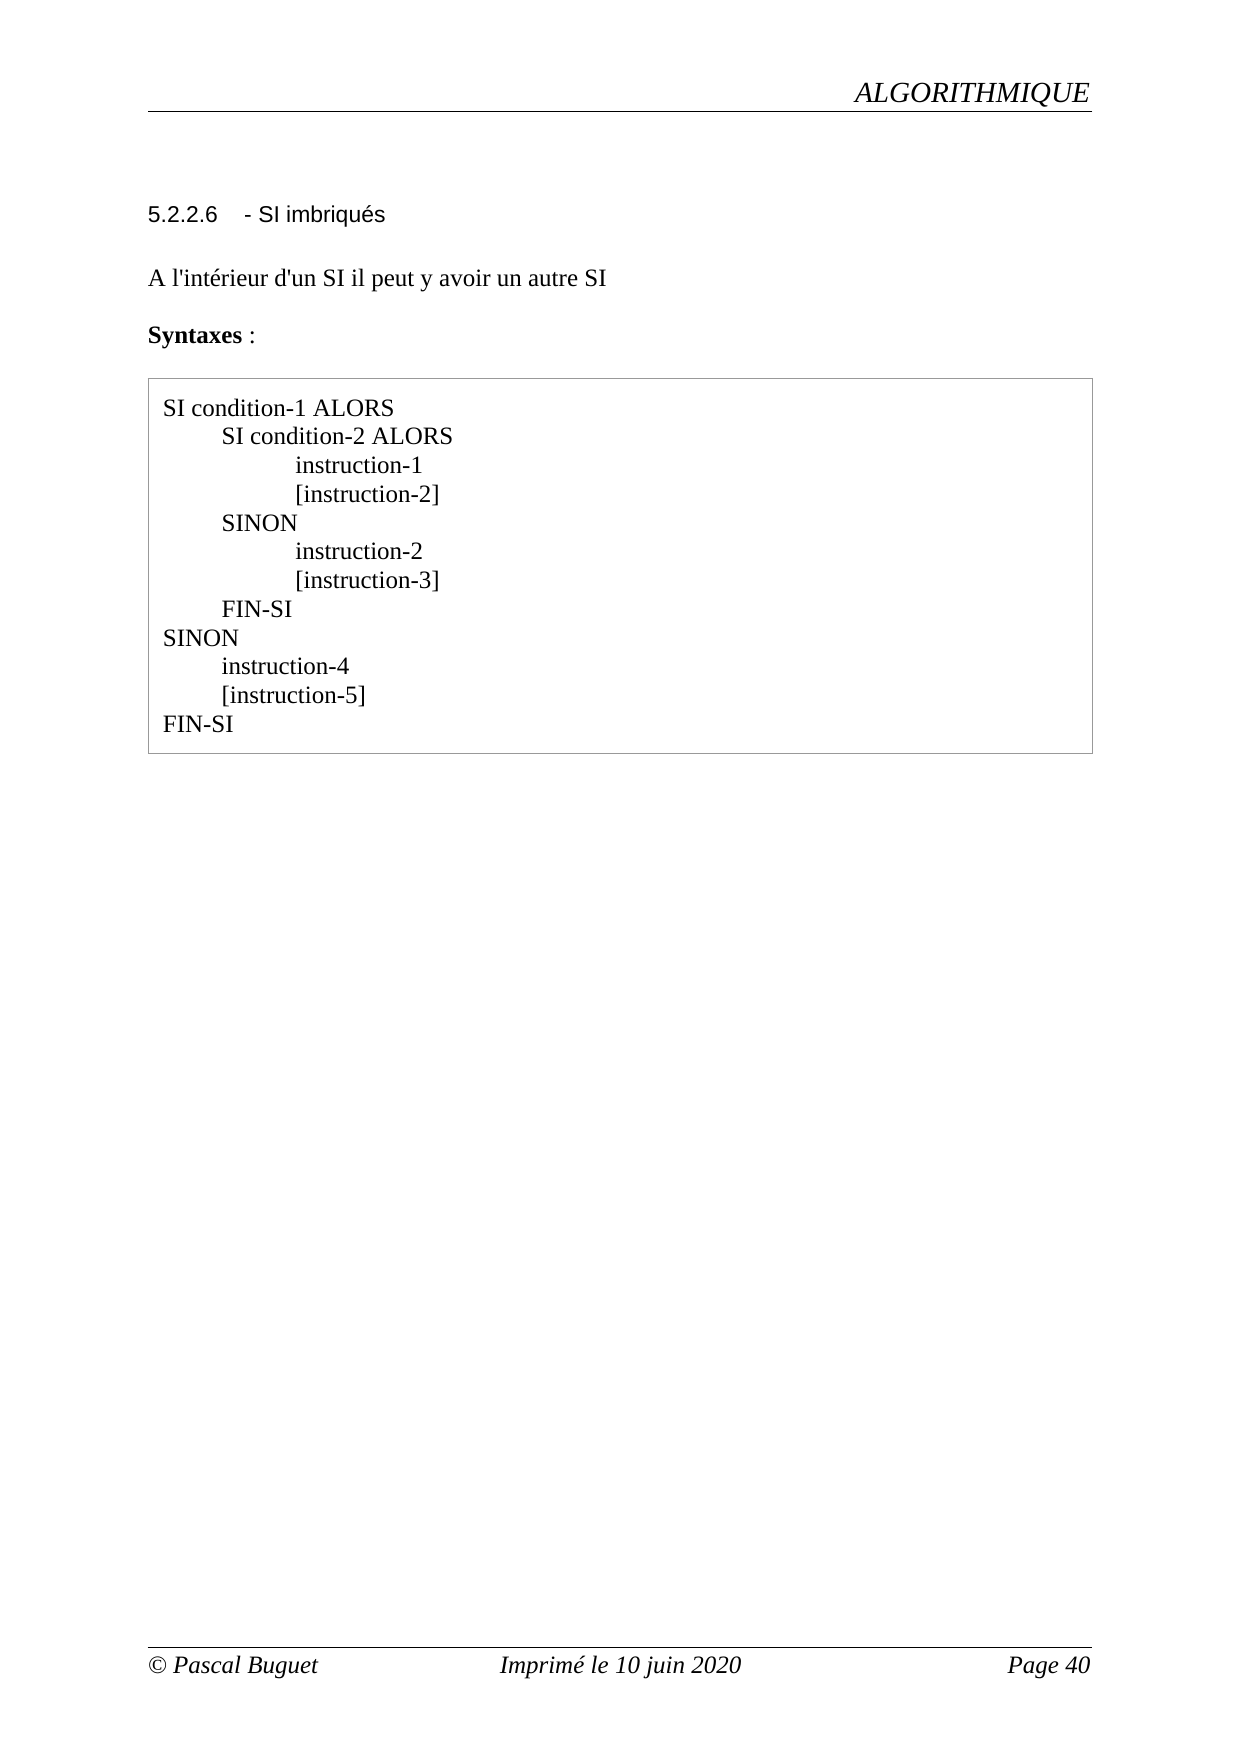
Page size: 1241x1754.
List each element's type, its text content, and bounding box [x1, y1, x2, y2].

subtitle - SI imbriqués [148, 201, 1092, 228]
text [instruction-2] [149, 464, 1092, 493]
text [instruction-5] [149, 665, 1092, 694]
text instruction-2 [149, 522, 1092, 550]
text SI condition-2 ALORS [149, 407, 1092, 435]
text instruction-4 [149, 637, 1092, 665]
text FIN-SI [149, 694, 1092, 753]
text Syntaxes : [148, 320, 1092, 349]
text SINON [149, 608, 1092, 637]
text A l'intérieur d'un SI il peut y avoir un autre SI [148, 263, 1092, 292]
text [instruction-3] [149, 550, 1092, 579]
text FIN-SI [149, 579, 1092, 608]
text SINON [149, 493, 1092, 522]
text instruction-1 [149, 435, 1092, 464]
text SI condition-1 ALORS [149, 379, 1092, 407]
